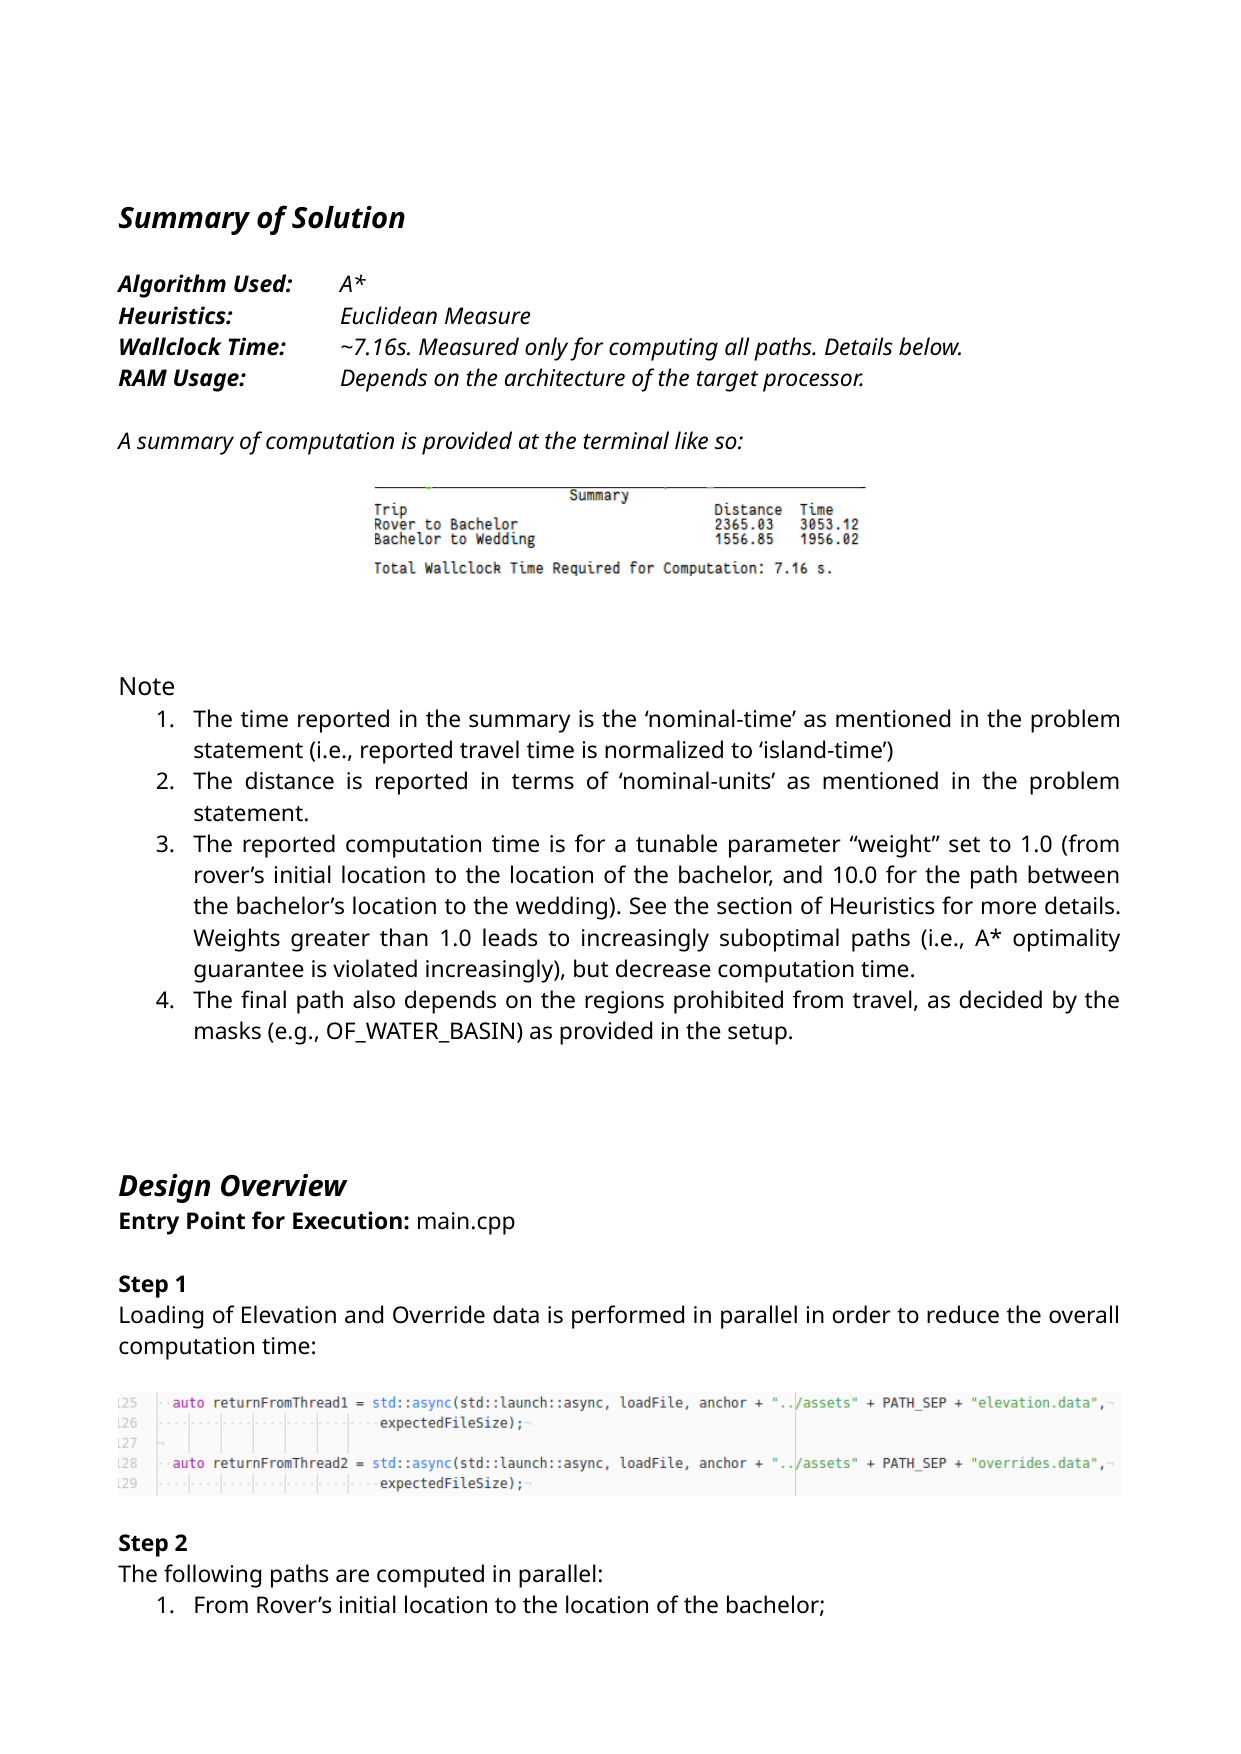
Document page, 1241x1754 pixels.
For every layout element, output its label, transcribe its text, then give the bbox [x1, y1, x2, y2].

text Algorithm Used: A* [118, 268, 1122, 300]
picture [374, 487, 866, 576]
text The following paths are computed in parallel: [118, 1558, 1122, 1589]
text Wallclock Time: ~7.16s. Measured only for computing all paths. Details below. [118, 331, 1122, 362]
list The time reported in the summary is the ‘nominal-time’ as mentioned in the problem statement (i.e., reported travel time is normalized to ‘island-time’) [156, 703, 1122, 765]
text Loading of Elevation and Override data is performed in parallel in order to reduce the overall computation time: [118, 1299, 1122, 1362]
text Design Overview [118, 1166, 1122, 1205]
picture [118, 1392, 1123, 1496]
text Step 1 [118, 1268, 1122, 1299]
text Step 2 [118, 1527, 1122, 1558]
list The reported computation time is for a tunable parameter “weight” set to 1.0 (from rover’s initial location to the location of the bachelor, and 10.0 for the path between the bachelor’s location to the wedding). See the section of Heuristics for more details. Weights greater than 1.0 leads to increasingly suboptimal paths (i.e., A* optimality guarantee is violated increasingly), but decrease computation time. [156, 828, 1122, 984]
text Entry Point for Execution: main.cpp [118, 1205, 1122, 1237]
text RAM Usage: Depends on the architecture of the target processor. [118, 362, 1122, 393]
text Summary of Solution [118, 197, 1122, 237]
list The final path also depends on the regions prohibited from travel, as decided by the masks (e.g., OF_WATER_BASIN) as provided in the setup. [156, 984, 1122, 1047]
text Heuristics: Euclidean Measure [118, 300, 1122, 331]
text A summary of computation is provided at the terminal like so: [118, 425, 1122, 456]
list The distance is reported in terms of ‘nominal-units’ as mentioned in the problem statement. [156, 765, 1122, 828]
text Note [118, 669, 1122, 703]
list From Rover’s initial location to the location of the bachelor; [156, 1589, 1122, 1620]
